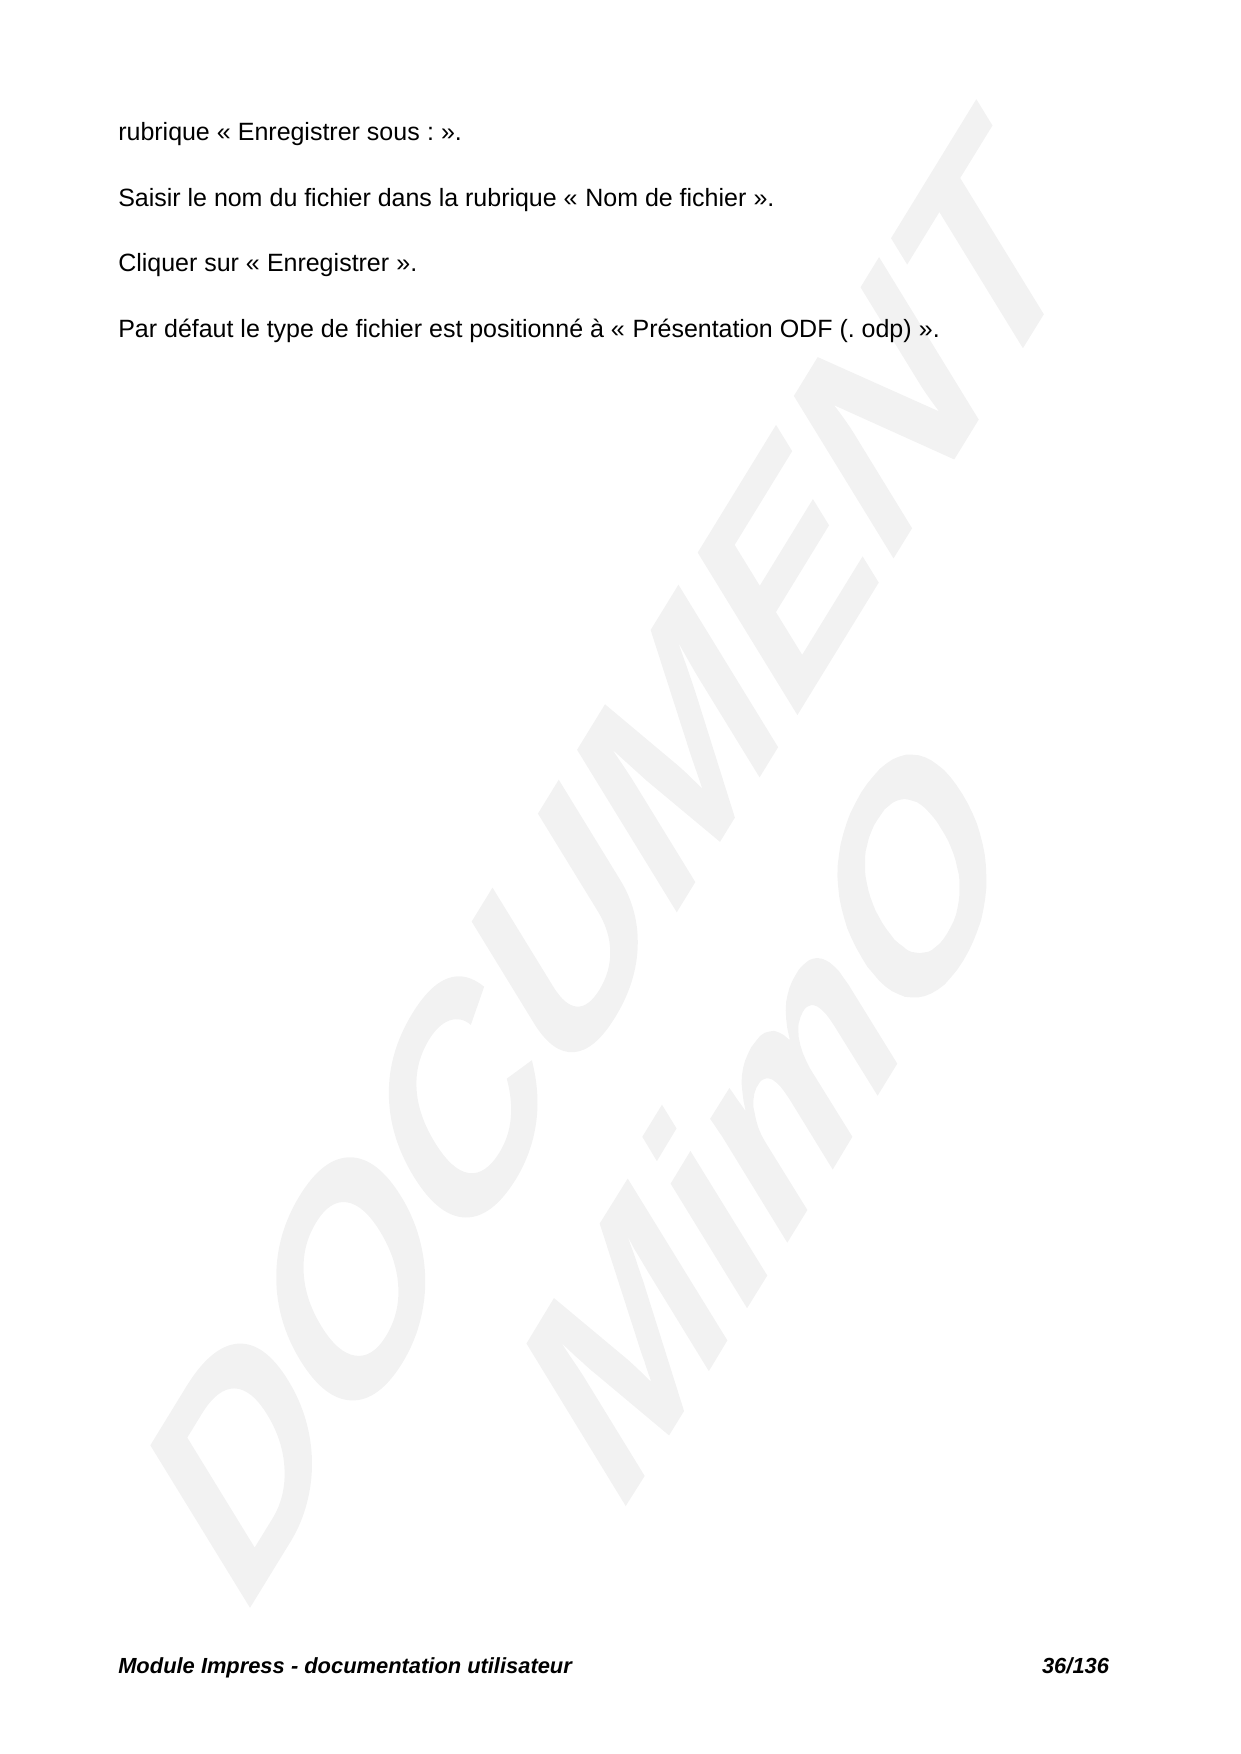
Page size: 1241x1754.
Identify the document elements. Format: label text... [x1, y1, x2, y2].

text Saisir le nom du fichier dans la rubrique « Nom de fichier ». [118, 183, 1122, 211]
text Cliquer sur « Enregistrer ». [118, 249, 1122, 277]
text Par défaut le type de fichier est positionné à « Présentation ODF (. odp) ». [118, 314, 1122, 342]
text rubrique « Enregistrer sous : ». [118, 118, 1122, 146]
